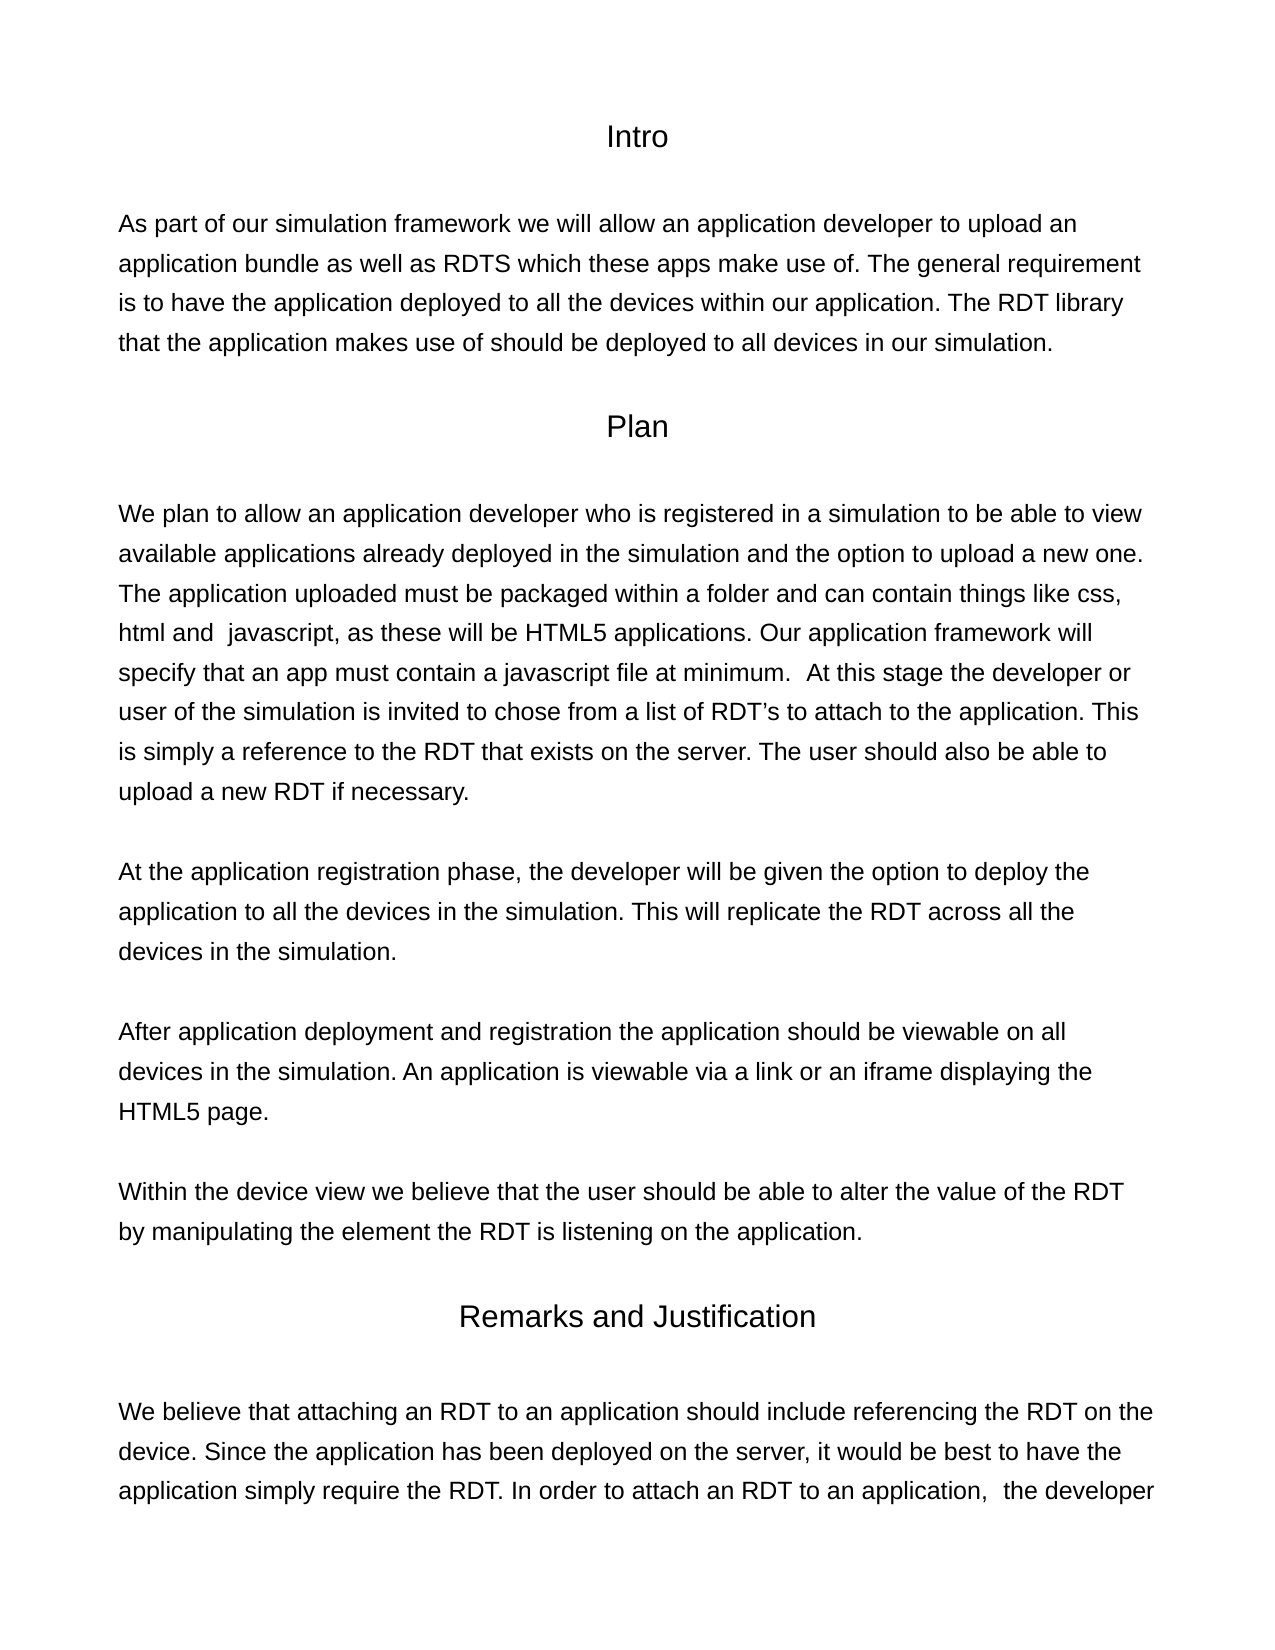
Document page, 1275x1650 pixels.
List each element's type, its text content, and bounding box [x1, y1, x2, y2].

text Plan [118, 408, 1157, 444]
text Within the device view we believe that the user should be able to alter the value of the RDT by manipulating the element the RDT is listening on the application. [118, 1177, 1157, 1246]
text Intro [118, 118, 1157, 154]
text After application deployment and registration the application should be viewable on all devices in the simulation. An application is viewable via a link or an iframe displaying the HTML5 page. [118, 1017, 1157, 1125]
text Remarks and Justification [118, 1298, 1157, 1334]
text We plan to allow an application developer who is registered in a simulation to be able to view available applications already deployed in the simulation and the option to upload a new one. The application uploaded must be packaged within a folder and can contain things like css, html and javascript, as these will be HTML5 applications. Our application framework will specify that an app must contain a javascript file at minimum. At this stage the developer or user of the simulation is invited to chose from a list of RDT’s to attach to the application. This is simply a reference to the RDT that exists on the server. The user should also be able to upload a new RDT if necessary. [118, 499, 1157, 805]
text We believe that attaching an RDT to an application should include referencing the RDT on the device. Since the application has been deployed on the server, it would be best to have the application simply require the RDT. In order to attach an RDT to an application, the developer [118, 1397, 1157, 1505]
text At the application registration phase, the developer will be given the option to deploy the application to all the devices in the simulation. This will replicate the RDT across all the devices in the simulation. [118, 857, 1157, 965]
text As part of our simulation framework we will allow an application developer to upload an application bundle as well as RDTS which these apps make use of. The general requirement is to have the application deployed to all the devices within our application. The RDT library that the application makes use of should be deployed to all devices in our simulation. [118, 209, 1157, 356]
